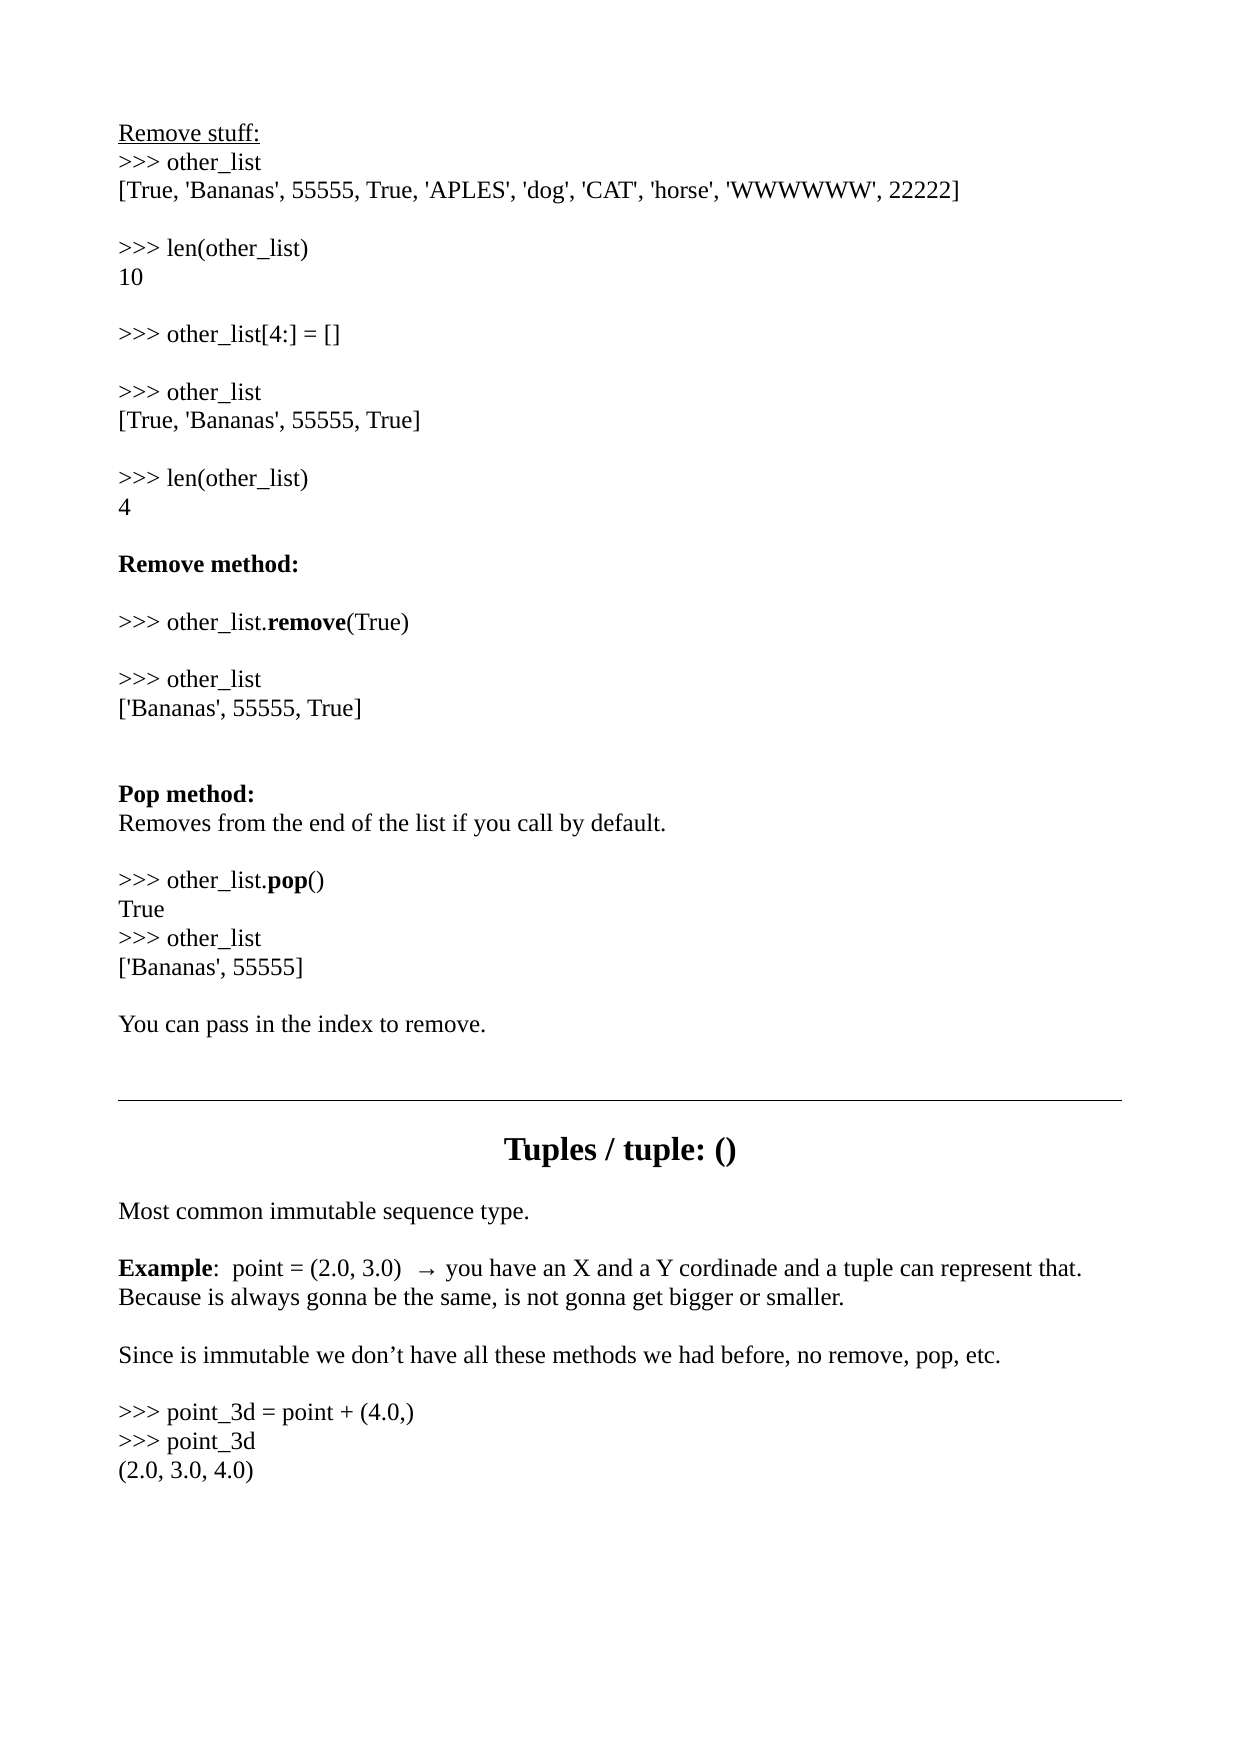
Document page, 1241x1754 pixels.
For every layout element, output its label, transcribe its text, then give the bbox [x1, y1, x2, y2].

text >>> other_list.pop() [118, 866, 1122, 894]
text >>> point_3d [118, 1426, 1122, 1455]
text >>> other_list [118, 923, 1122, 952]
text Remove stuff: [118, 118, 1122, 147]
text [True, 'Bananas', 55555, True] [118, 406, 1122, 434]
text Tuples / tuple: () [118, 1129, 1122, 1167]
text (2.0, 3.0, 4.0) [118, 1455, 1122, 1483]
text >>> other_list [118, 377, 1122, 406]
text >>> point_3d = point + (4.0,) [118, 1397, 1122, 1426]
text ['Bananas', 55555] [118, 952, 1122, 981]
text 10 [118, 262, 1122, 291]
text [True, 'Bananas', 55555, True, 'APLES', 'dog', 'CAT', 'horse', 'WWWWWW', 22222] [118, 176, 1122, 204]
text Pop method: [118, 779, 1122, 808]
text >>> other_list[4:] = [] [118, 319, 1122, 348]
text ['Bananas', 55555, True] [118, 693, 1122, 722]
text >>> len(other_list) [118, 233, 1122, 262]
text True [118, 894, 1122, 923]
text Remove method: [118, 549, 1122, 578]
text Example: point = (2.0, 3.0) → you have an X and a Y cordinade and a tuple can represent that. Because is always gonna be the same, is not gonna get bigger or smaller. [118, 1253, 1122, 1311]
text Most common immutable sequence type. [118, 1196, 1122, 1225]
text Since is immutable we don’t have all these methods we had before, no remove, pop, etc. [118, 1340, 1122, 1368]
text 4 [118, 492, 1122, 521]
text You can pass in the index to remove. [118, 1009, 1122, 1038]
text >>> other_list.remove(True) [118, 607, 1122, 636]
text >>> other_list [118, 147, 1122, 176]
text >>> len(other_list) [118, 463, 1122, 492]
text >>> other_list [118, 664, 1122, 693]
text Removes from the end of the list if you call by default. [118, 808, 1122, 837]
